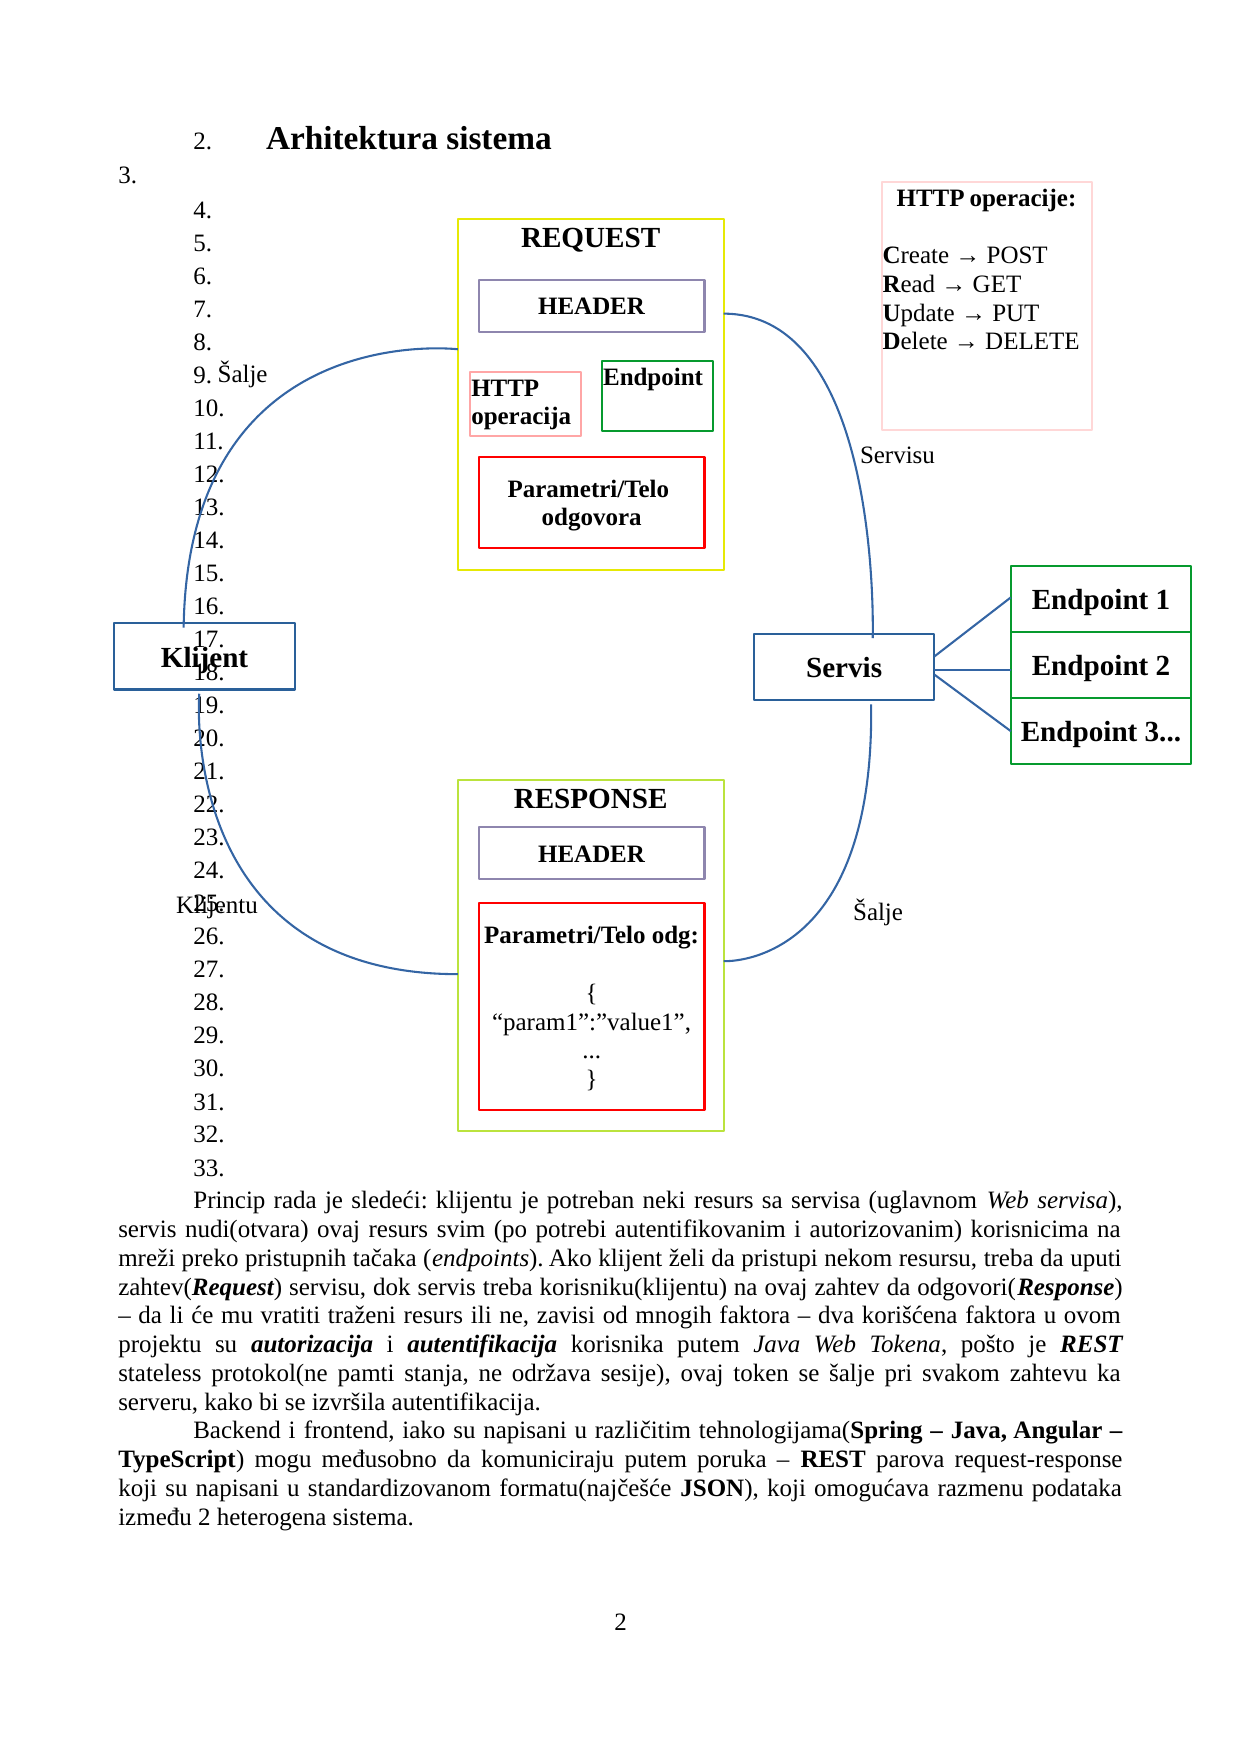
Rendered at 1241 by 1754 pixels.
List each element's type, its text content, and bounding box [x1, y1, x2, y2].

text Backend i frontend, iako su napisani u različitim tehnologijama(Spring – Java, Angular – TypeScript) mogu međusobno da komuniciraju putem poruka – REST parova request-response koji su napisani u standardizovanom formatu(najčešće JSON), koji omogućava razmenu podataka između 2 heterogena sistema. [118, 1416, 1122, 1531]
subtitle Arhitektura sistema [118, 118, 1122, 156]
text Princip rada je sledeći: klijentu je potreban neki resurs sa servisa (uglavnom Web servisa), servis nudi(otvara) ovaj resurs svim (po potrebi autentifikovanim i autorizovanim) korisnicima na mreži preko pristupnih tačaka (endpoints). Ako klijent želi da pristupi nekom resursu, treba da uputi zahtev(Request) servisu, dok servis treba korisniku(klijentu) na ovaj zahtev da odgovori(Response) – da li će mu vratiti traženi resurs ili ne, zavisi od mnogih faktora – dva korišćena faktora u ovom projektu su autorizacija i autentifikacija korisnika putem Java Web Tokena, pošto je REST stateless protokol(ne pamti stanja, ne održava sesije), ovaj token se šalje pri svakom zahtevu ka serveru, kako bi se izvršila autentifikacija. [118, 1186, 1122, 1416]
